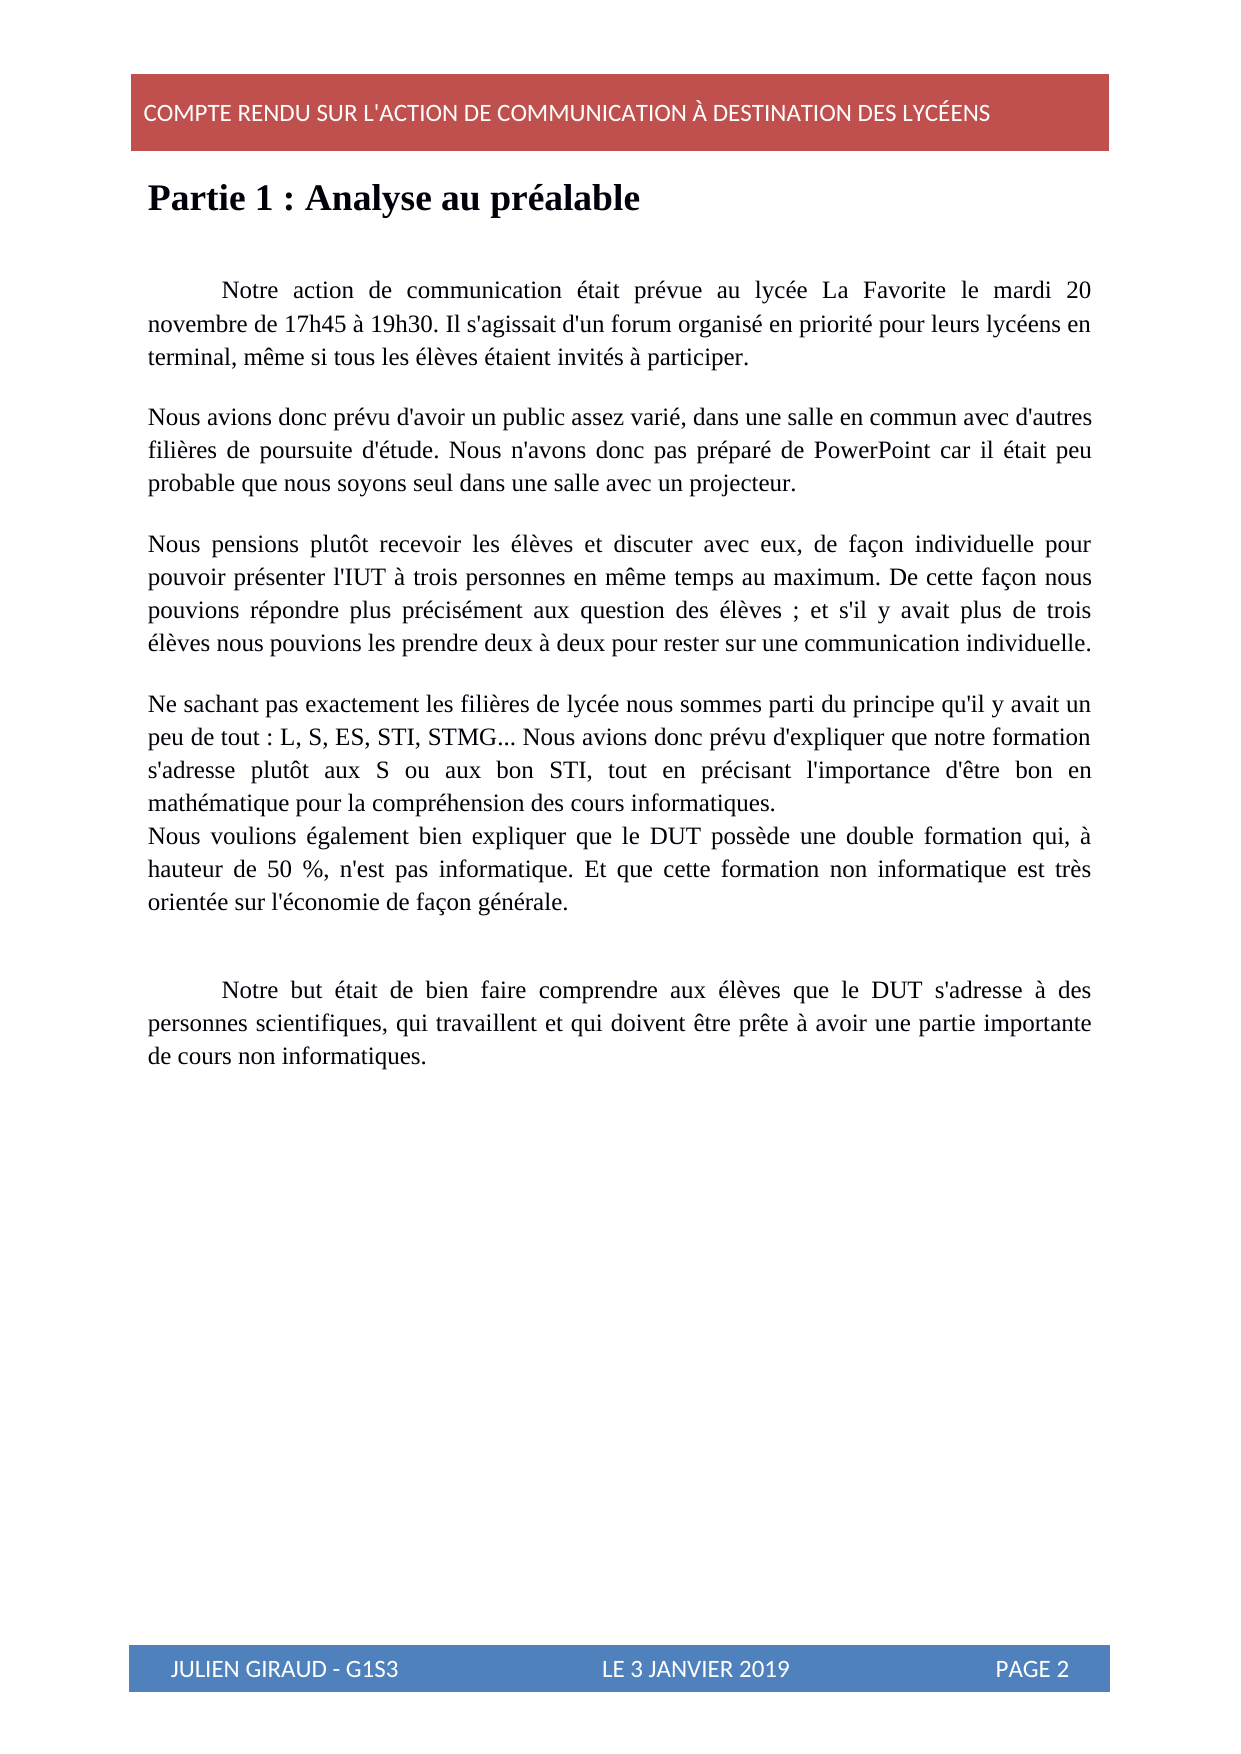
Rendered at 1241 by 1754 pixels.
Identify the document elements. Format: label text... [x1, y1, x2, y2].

text Ne sachant pas exactement les filières de lycée nous sommes parti du principe qu'il y avait un peu de tout : L, S, ES, STI, STMG... Nous avions donc prévu d'expliquer que notre formation s'adresse plutôt aux S ou aux bon STI, tout en précisant l'importance d'être bon en mathématique pour la compréhension des cours informatiques. [148, 689, 1093, 816]
text Notre action de communication était prévue au lycée La Favorite le mardi 20 novembre de 17h45 à 19h30. Il s'agissait d'un forum organisé en priorité pour leurs lycéens en terminal, même si tous les élèves étaient invités à participer. [148, 276, 1093, 370]
text Partie 1 : Analyse au préalable [148, 175, 1093, 218]
text Nous avions donc prévu d'avoir un public assez varié, dans une salle en commun avec d'autres filières de poursuite d'étude. Nous n'avons donc pas préparé de PowerPoint car il était peu probable que nous soyons seul dans une salle avec un projecteur. [148, 402, 1093, 497]
text Notre but était de bien faire comprendre aux élèves que le DUT s'adresse à des personnes scientifiques, qui travaillent et qui doivent être prête à avoir une partie importante de cours non informatiques. [148, 975, 1093, 1070]
text Nous voulions également bien expliquer que le DUT possède une double formation qui, à hauteur de 50 %, n'est pas informatique. Et que cette formation non informatique est très orientée sur l'économie de façon générale. [148, 821, 1093, 916]
text Nous pensions plutôt recevoir les élèves et discuter avec eux, de façon individuelle pour pouvoir présenter l'IUT à trois personnes en même temps au maximum. De cette façon nous pouvions répondre plus précisément aux question des élèves ; et s'il y avait plus de trois élèves nous pouvions les prendre deux à deux pour rester sur une communication individuelle. [148, 529, 1093, 657]
